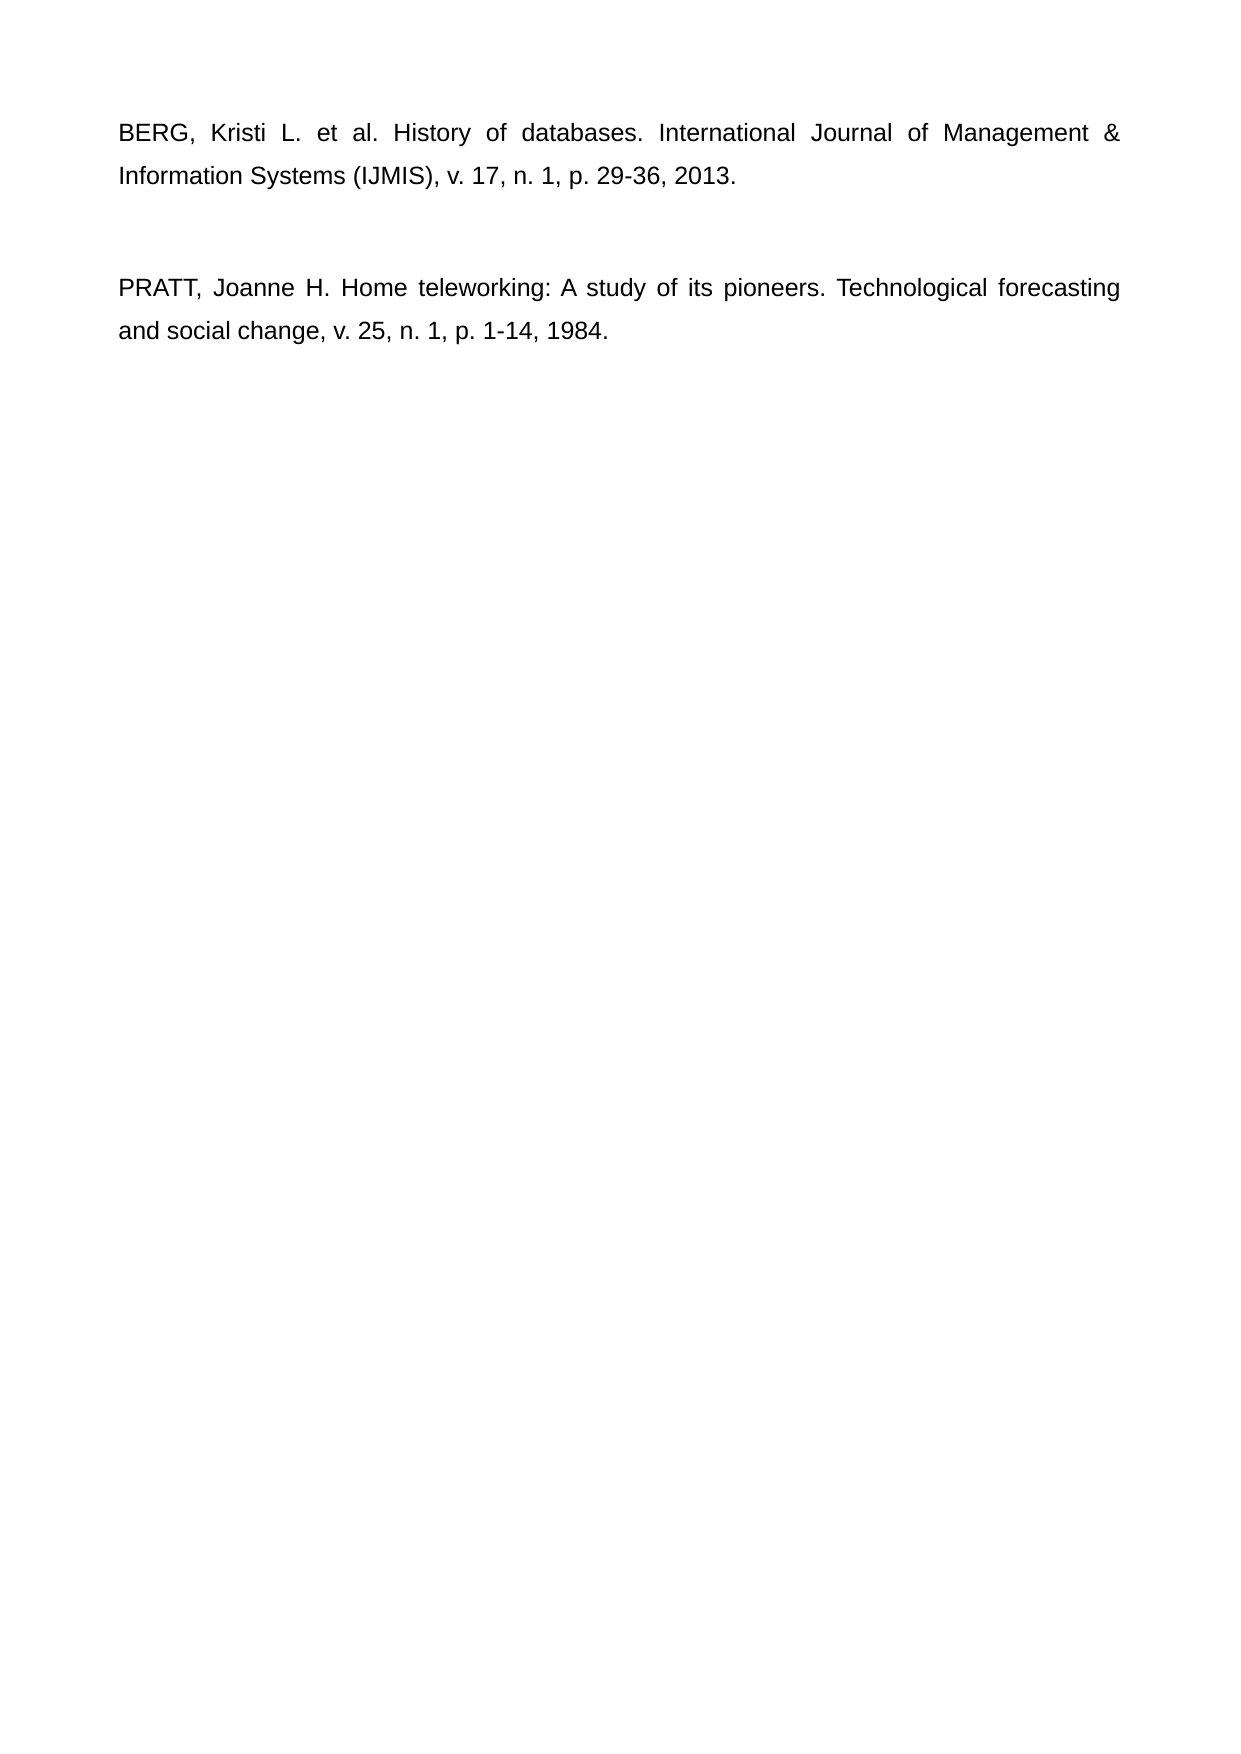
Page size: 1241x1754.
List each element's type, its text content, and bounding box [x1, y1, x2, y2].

text BERG, Kristi L. et al. History of databases. International Journal of Management & Information Systems (IJMIS), v. 17, n. 1, p. 29-36, 2013. [118, 118, 1122, 190]
text PRATT, Joanne H. Home teleworking: A study of its pioneers. Technological forecasting and social change, v. 25, n. 1, p. 1-14, 1984. [118, 272, 1122, 344]
